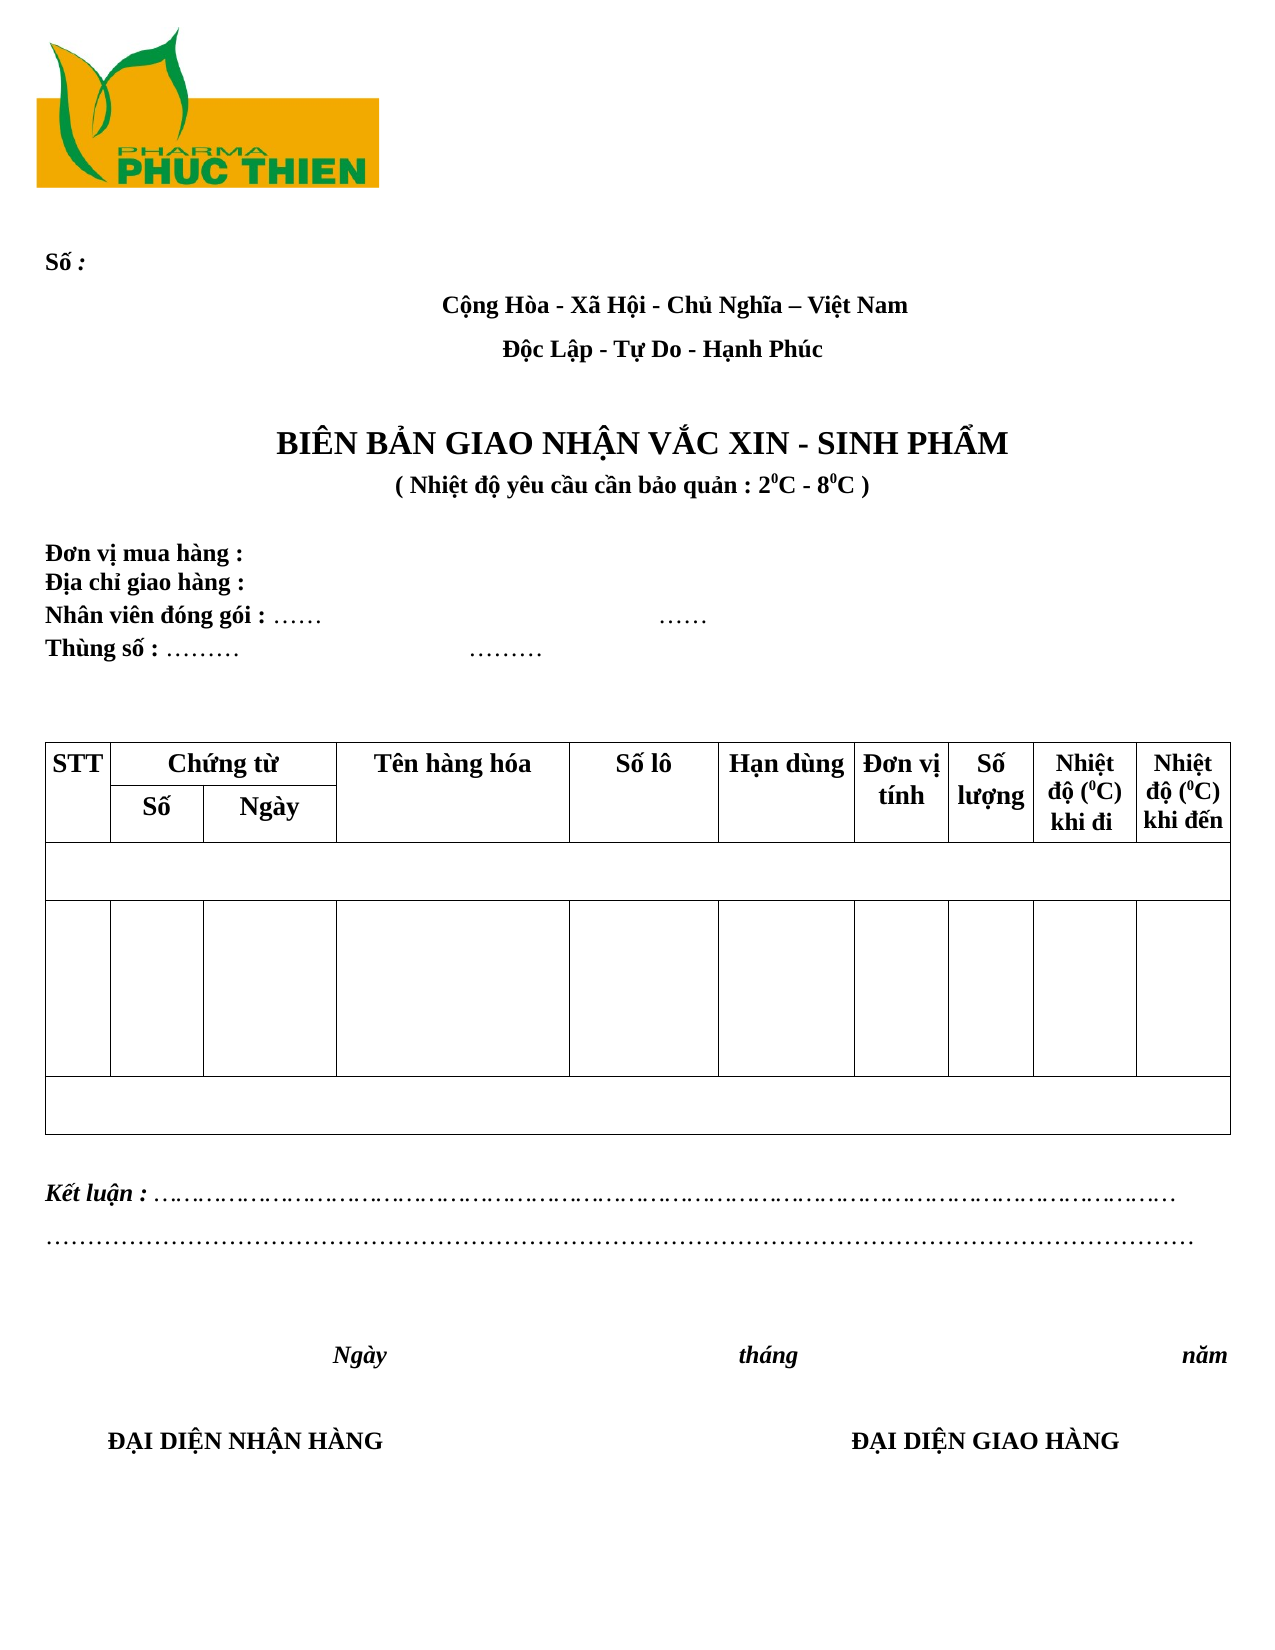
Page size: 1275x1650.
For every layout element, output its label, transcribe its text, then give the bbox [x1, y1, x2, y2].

table_cell <line['shd']> [111, 901, 203, 1076]
table_cell Ngày [204, 786, 336, 842]
text Độc Lập - Tự Do - Hạnh Phúc [45, 334, 1230, 362]
text Thùng số : ………<get_so_thung(o)>……… [45, 633, 1230, 662]
table_cell </for> [46, 1077, 1230, 1134]
table_cell Số [111, 786, 203, 842]
table_header Số lô [570, 743, 718, 842]
table_cell <line['slo']> [570, 901, 718, 1076]
table_header Nhiệt độ (0C) khi đến [1137, 743, 1230, 842]
table_cell <o.nhietdo_den or ''> [1137, 901, 1230, 1076]
text Nhân viên đóng gói : ……<get_nhanvien_donggoi(o)>…… [45, 600, 1230, 629]
table_cell <get_ngay_hd(line['nhd'])> [204, 901, 336, 1076]
table_cell <o.nhietdo_di or ''> [1034, 901, 1136, 1076]
table_cell <for each="seq,line in enumerate(get_line(o))"> [46, 843, 1230, 900]
table_cell <seq+1> [46, 901, 110, 1076]
text Cộng Hòa - Xã Hội - Chủ Nghĩa – Việt Nam [45, 291, 1230, 319]
table_header Tên hàng hóa [337, 743, 569, 842]
picture [36, 27, 380, 188]
table_cell <line['dvt']> [855, 901, 948, 1076]
table_header Nhiệt độ (0C) khi đi [1034, 743, 1136, 842]
text Kết luận : ………………………………………………………………………………………………………………………… [45, 1178, 1230, 1206]
table_header STT [46, 743, 110, 842]
table_header Chứng từ [111, 743, 336, 784]
text ( Nhiệt độ yêu cầu cần bảo quản : 20C - 80C ) [45, 462, 1230, 500]
text Đơn vị mua hàng : <o.partner_id.name or False> [45, 538, 1230, 567]
text Địa chỉ giao hàng : <get_partner_address(o)> [45, 567, 1230, 596]
table_header Hạn dùng [719, 743, 854, 842]
text ĐẠI DIỆN NHẬN HÀNG ĐẠI DIỆN GIAO HÀNG [45, 1426, 1230, 1455]
text Ngày <get_date(o.ngay_gui)['day']> tháng <get_date(o.ngay_gui)['month']> năm <get_date(o.ngay_gui)['year']> [45, 1340, 1230, 1412]
table_cell <line['quantity']> [949, 901, 1033, 1076]
text BIÊN BẢN GIAO NHẬN VẮC XIN - SINH PHẨM [45, 423, 1230, 462]
table_cell <line['sp']> [337, 901, 569, 1076]
text ………………………………………………………………………………………………………………………… [45, 1221, 1230, 1249]
text Số : <get_bienban_giaonhan()> [45, 247, 1230, 276]
table_header Đơn vị tính [855, 743, 948, 842]
table_cell <get_ngay_hethan(line['hdung'])> [719, 901, 854, 1076]
table_header Số lượng [949, 743, 1033, 842]
